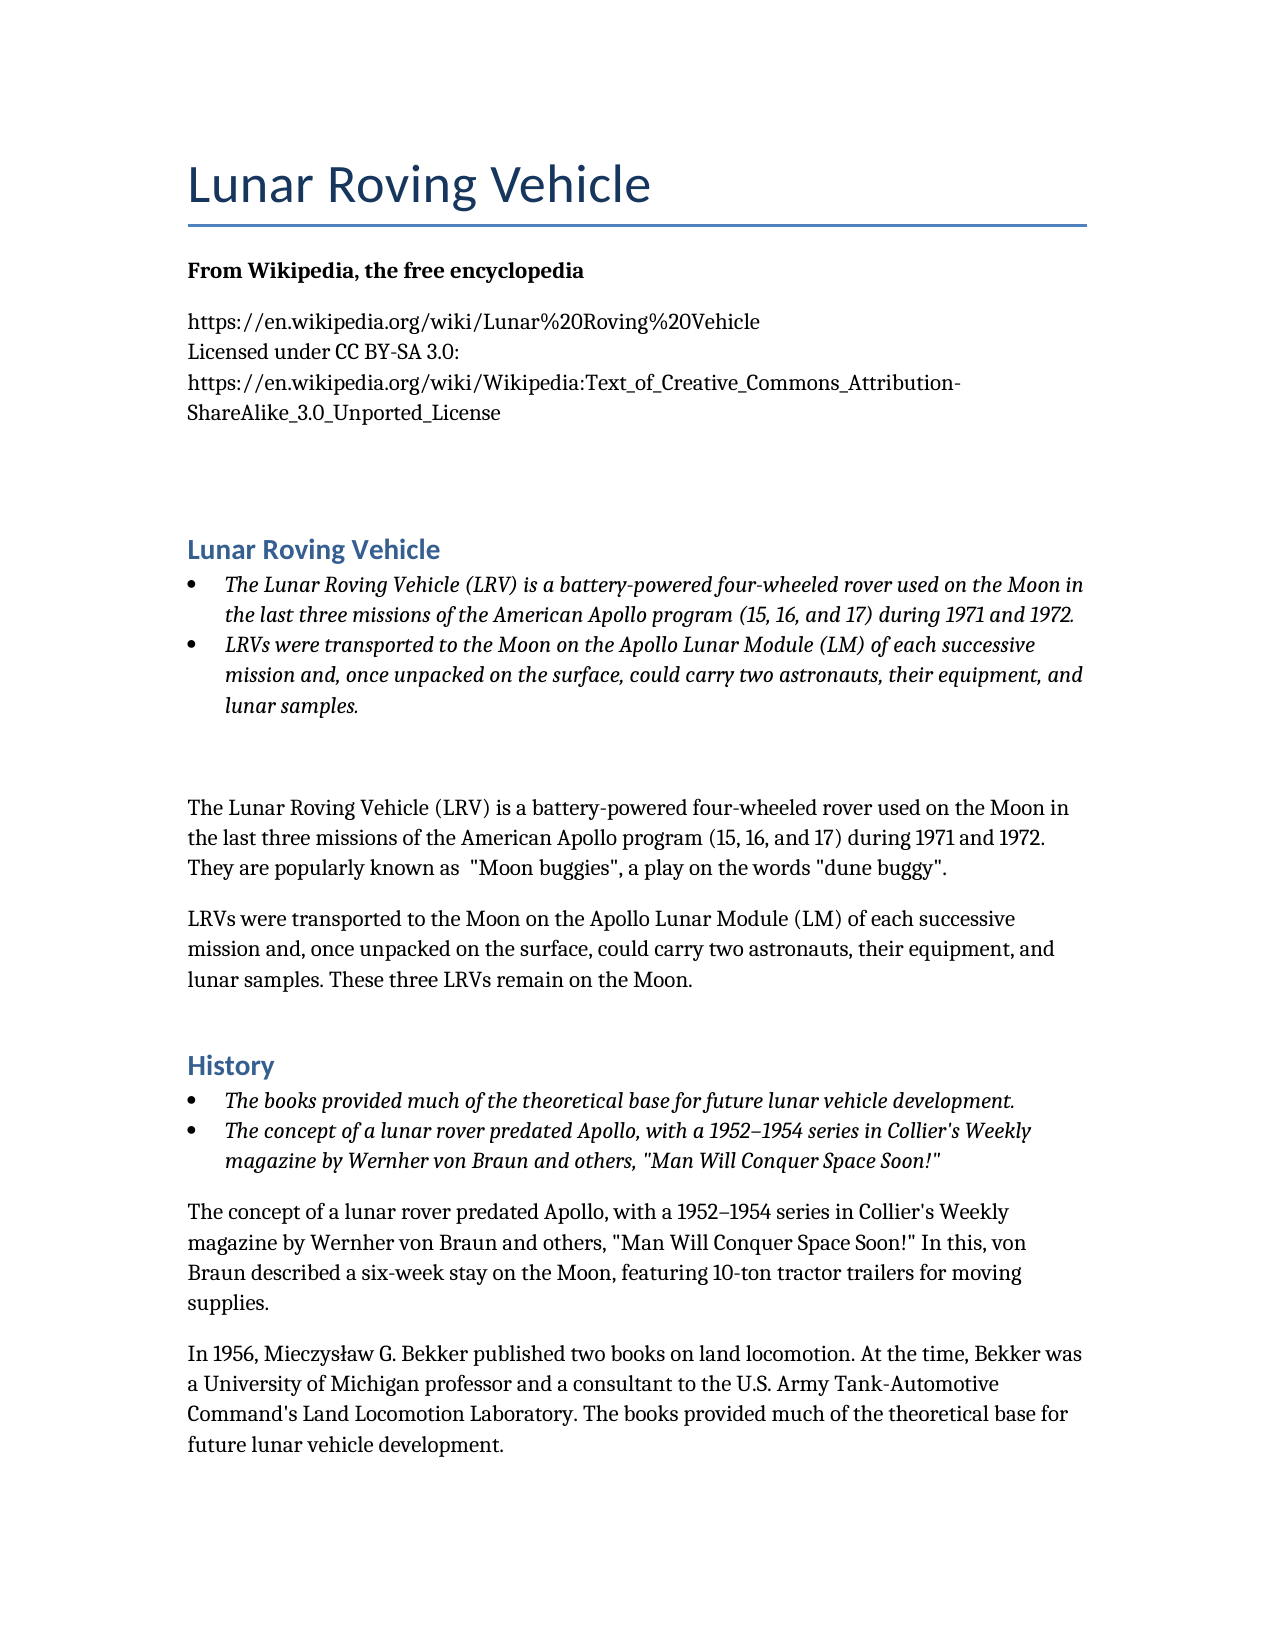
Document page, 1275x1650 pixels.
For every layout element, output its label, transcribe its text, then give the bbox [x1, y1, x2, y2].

text From Wikipedia, the free encyclopedia [187, 258, 1087, 284]
text In 1956, Mieczysław G. Bekker published two books on land locomotion. At the time, Bekker was a University of Michigan professor and a consultant to the U.S. Army Tank-Automotive Command's Land Locomotion Laboratory. The books provided much of the theoretical base for future lunar vehicle development. [187, 1341, 1087, 1458]
list The Lunar Roving Vehicle (LRV) is a battery-powered four-wheeled rover used on the Moon in the last three missions of the American Apollo program (15, 16, and 17) during 1971 and 1972. [187, 572, 1087, 628]
list The concept of a lunar rover predated Apollo, with a 1952–1954 series in Collier's Weekly magazine by Wernher von Braun and others, "Man Will Conquer Space Soon!" [187, 1118, 1087, 1174]
text https://en.wikipedia.org/wiki/Lunar%20Roving%20Vehicle Licensed under CC BY-SA 3.0: https://en.wikipedia.org/wiki/Wikipedia:Text_of_Creative_Commons_Attribution-ShareAlike_3.0_Unported_License [187, 309, 1087, 426]
subtitle Lunar Roving Vehicle [187, 531, 1087, 566]
list The books provided much of the theoretical base for future lunar vehicle development. [187, 1088, 1087, 1114]
list LRVs were transported to the Moon on the Apollo Lunar Module (LM) of each successive mission and, once unpacked on the surface, could carry two astronauts, their equipment, and lunar samples. [187, 632, 1087, 719]
title Lunar Roving Vehicle [187, 150, 1087, 227]
subtitle History [187, 1047, 1087, 1082]
text LRVs were transported to the Moon on the Apollo Lunar Module (LM) of each successive mission and, once unpacked on the surface, could carry two astronauts, their equipment, and lunar samples. These three LRVs remain on the Moon. [187, 906, 1087, 993]
text The Lunar Roving Vehicle (LRV) is a battery-powered four-wheeled rover used on the Moon in the last three missions of the American Apollo program (15, 16, and 17) during 1971 and 1972. They are popularly known as "Moon buggies", a play on the words "dune buggy". [187, 794, 1087, 881]
text The concept of a lunar rover predated Apollo, with a 1952–1954 series in Collier's Weekly magazine by Wernher von Braun and others, "Man Will Conquer Space Soon!" In this, von Braun described a six-week stay on the Moon, featuring 10-ton tractor trailers for moving supplies. [187, 1199, 1087, 1316]
